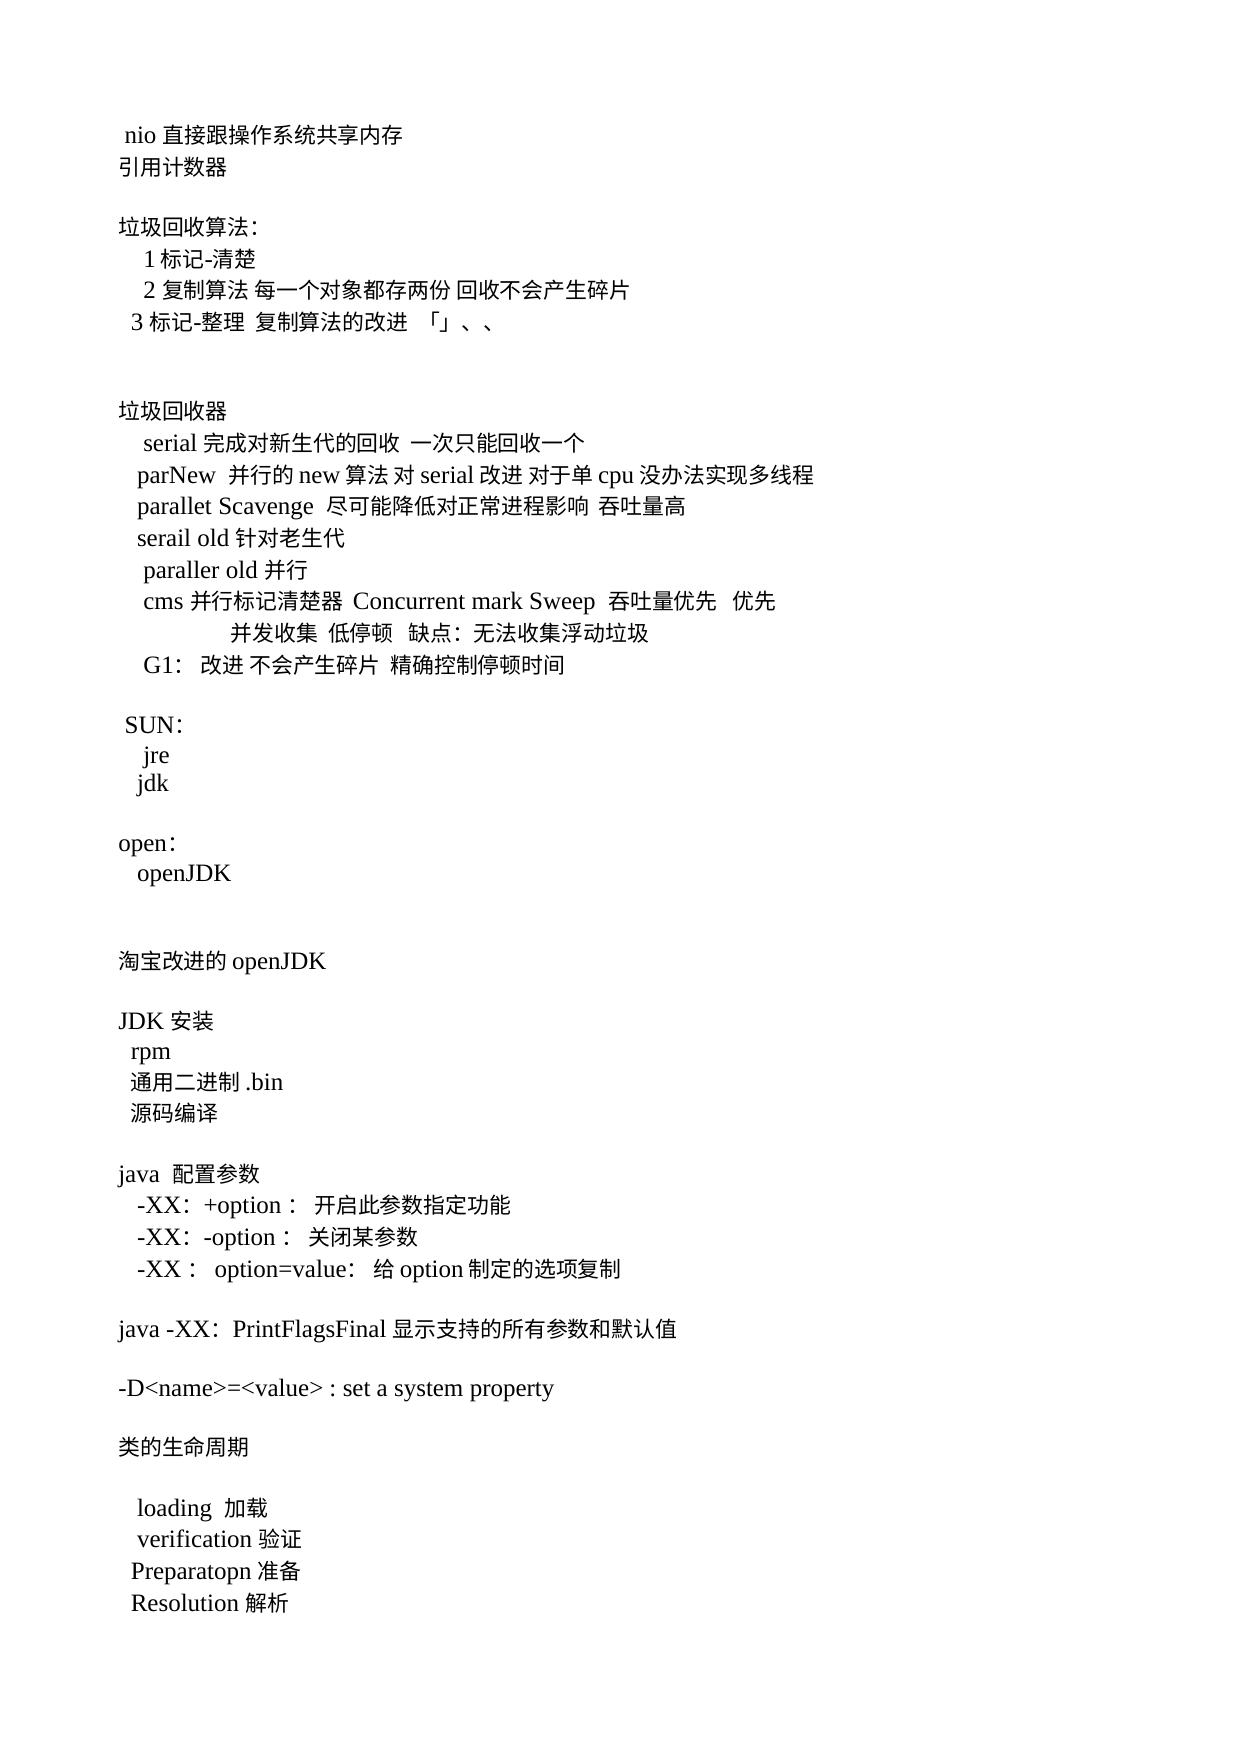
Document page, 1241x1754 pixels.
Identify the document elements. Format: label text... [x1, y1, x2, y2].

text verification 验证 [118, 1522, 1122, 1554]
text java 配置参数 [118, 1157, 1122, 1188]
text rpm [118, 1036, 1122, 1065]
text 类的生命周期 [118, 1430, 1122, 1462]
text serail old 针对老生代 [118, 521, 1122, 553]
text SUN： [118, 708, 1122, 740]
text JDK 安装 [118, 1004, 1122, 1036]
text 1标记-清楚 [118, 242, 1122, 273]
text Preparatopn 准备 [118, 1554, 1122, 1586]
text java -XX：PrintFlagsFinal 显示支持的所有参数和默认值 [118, 1312, 1122, 1344]
text paraller old 并行 [118, 553, 1122, 584]
text Resolution 解析 [118, 1586, 1122, 1617]
text -XX：+option ： 开启此参数指定功能 [118, 1188, 1122, 1220]
text nio 直接跟操作系统共享内存 [118, 118, 1122, 150]
text cms 并行标记清楚器 Concurrent mark Sweep 吞吐量优先 优先 [118, 584, 1122, 616]
text 2 复制算法 每一个对象都存两份 回收不会产生碎片 [118, 273, 1122, 305]
text 并发收集 低停顿 缺点：无法收集浮动垃圾 [118, 616, 1122, 648]
text jdk [118, 768, 1122, 797]
text parNew 并行的new算法 对serial改进 对于单cpu没办法实现多线程 [118, 458, 1122, 489]
text G1： 改进 不会产生碎片 精确控制停顿时间 [118, 648, 1122, 679]
text 垃圾回收算法： [118, 210, 1122, 242]
text 通用二进制 .bin [118, 1065, 1122, 1096]
text 垃圾回收器 [118, 394, 1122, 426]
text -XX：-option ： 关闭某参数 [118, 1220, 1122, 1252]
text 3 标记-整理 复制算法的改进 「」、、 [118, 305, 1122, 337]
text -XX ： option=value： 给option制定的选项复制 [118, 1252, 1122, 1283]
text loading 加载 [118, 1491, 1122, 1522]
text parallet Scavenge 尽可能降低对正常进程影响 吞吐量高 [118, 489, 1122, 521]
text open： [118, 826, 1122, 858]
text 引用计数器 [118, 150, 1122, 181]
text -D<name>=<value> : set a system property [118, 1373, 1122, 1401]
text 淘宝改进的openJDK [118, 944, 1122, 976]
text jre [118, 740, 1122, 768]
text serial 完成对新生代的回收 一次只能回收一个 [118, 426, 1122, 458]
text 源码编译 [118, 1096, 1122, 1128]
text openJDK [118, 858, 1122, 886]
